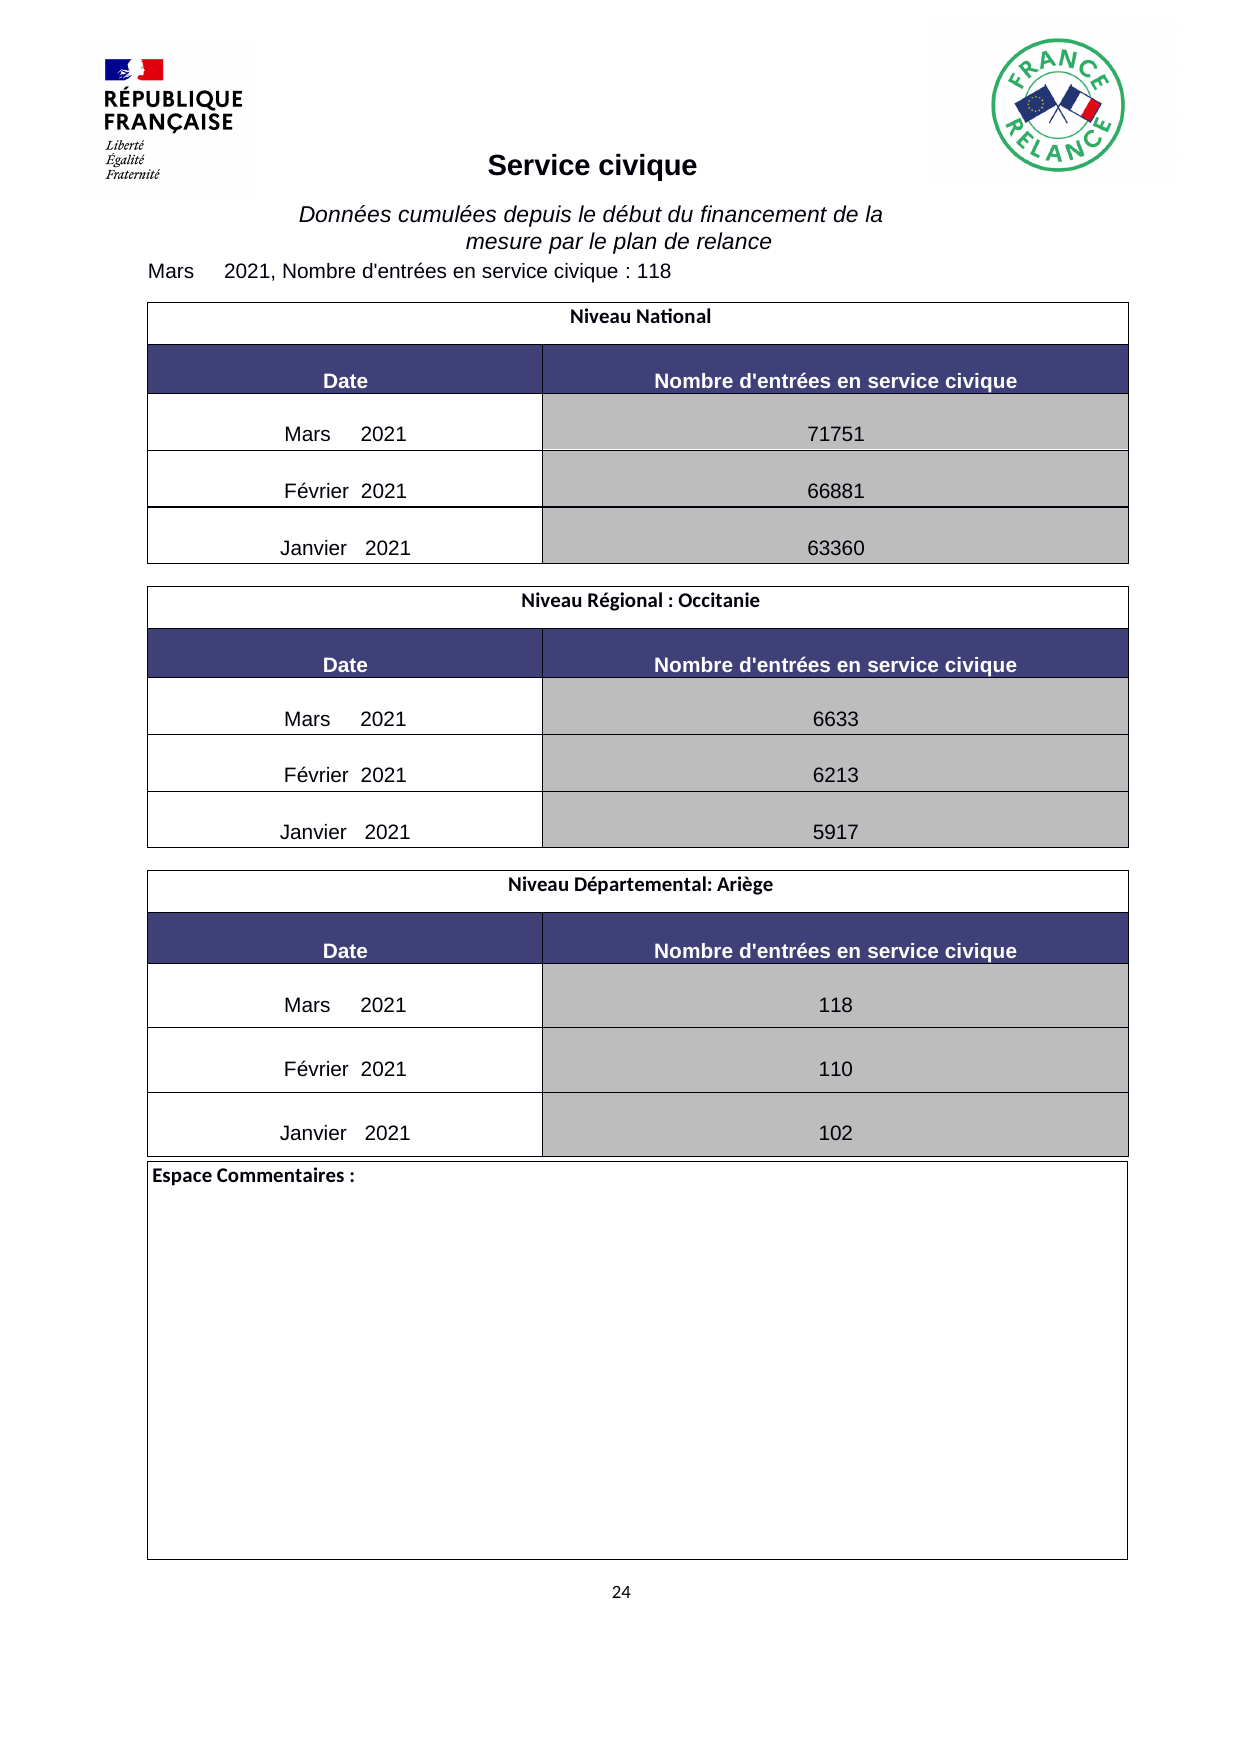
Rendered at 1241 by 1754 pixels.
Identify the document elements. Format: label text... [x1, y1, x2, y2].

table_cell 66881 [543, 451, 1128, 506]
picture [926, 17, 1189, 185]
text Espace Commentaires : [148, 1162, 1127, 1187]
table_cell 71751 [543, 394, 1128, 449]
table_cell Janvier 2021 [148, 508, 542, 563]
table_cell 110 [543, 1028, 1128, 1092]
table_cell Mars 2021 [148, 678, 542, 734]
table_cell 6633 [543, 678, 1128, 734]
table_cell 102 [543, 1093, 1128, 1156]
table_cell 63360 [543, 508, 1128, 563]
table_cell 6213 [543, 735, 1128, 791]
table_cell Février 2021 [148, 735, 542, 791]
table_cell Date [148, 345, 542, 393]
picture [84, 39, 263, 200]
table_cell Date [148, 629, 542, 677]
table_header Niveau National [148, 303, 1128, 344]
table_cell Nombre d'entrées en service civique [543, 345, 1128, 393]
table_cell Janvier 2021 [148, 1093, 542, 1156]
text Données cumulées depuis le début du financement de la mesure par le plan de relance [148, 200, 1093, 254]
table_cell Janvier 2021 [148, 792, 542, 847]
table_cell Nombre d'entrées en service civique [543, 629, 1128, 677]
table_cell 5917 [543, 792, 1128, 847]
table_cell Nombre d'entrées en service civique [543, 913, 1128, 963]
table_cell Date [148, 913, 542, 963]
text Mars 2021, Nombre d'entrées en service civique : 118 [148, 259, 1093, 283]
table_cell 118 [543, 964, 1128, 1027]
table_header Niveau Départemental: Ariège [148, 871, 1128, 912]
table_cell Février 2021 [148, 1028, 542, 1092]
text Service civique [263, 148, 926, 181]
text 24 [0, 1580, 1238, 1603]
table_cell Mars 2021 [148, 394, 542, 449]
table_cell Mars 2021 [148, 964, 542, 1027]
table_cell Février 2021 [148, 451, 542, 506]
table_header Niveau Régional : Occitanie [148, 587, 1128, 628]
